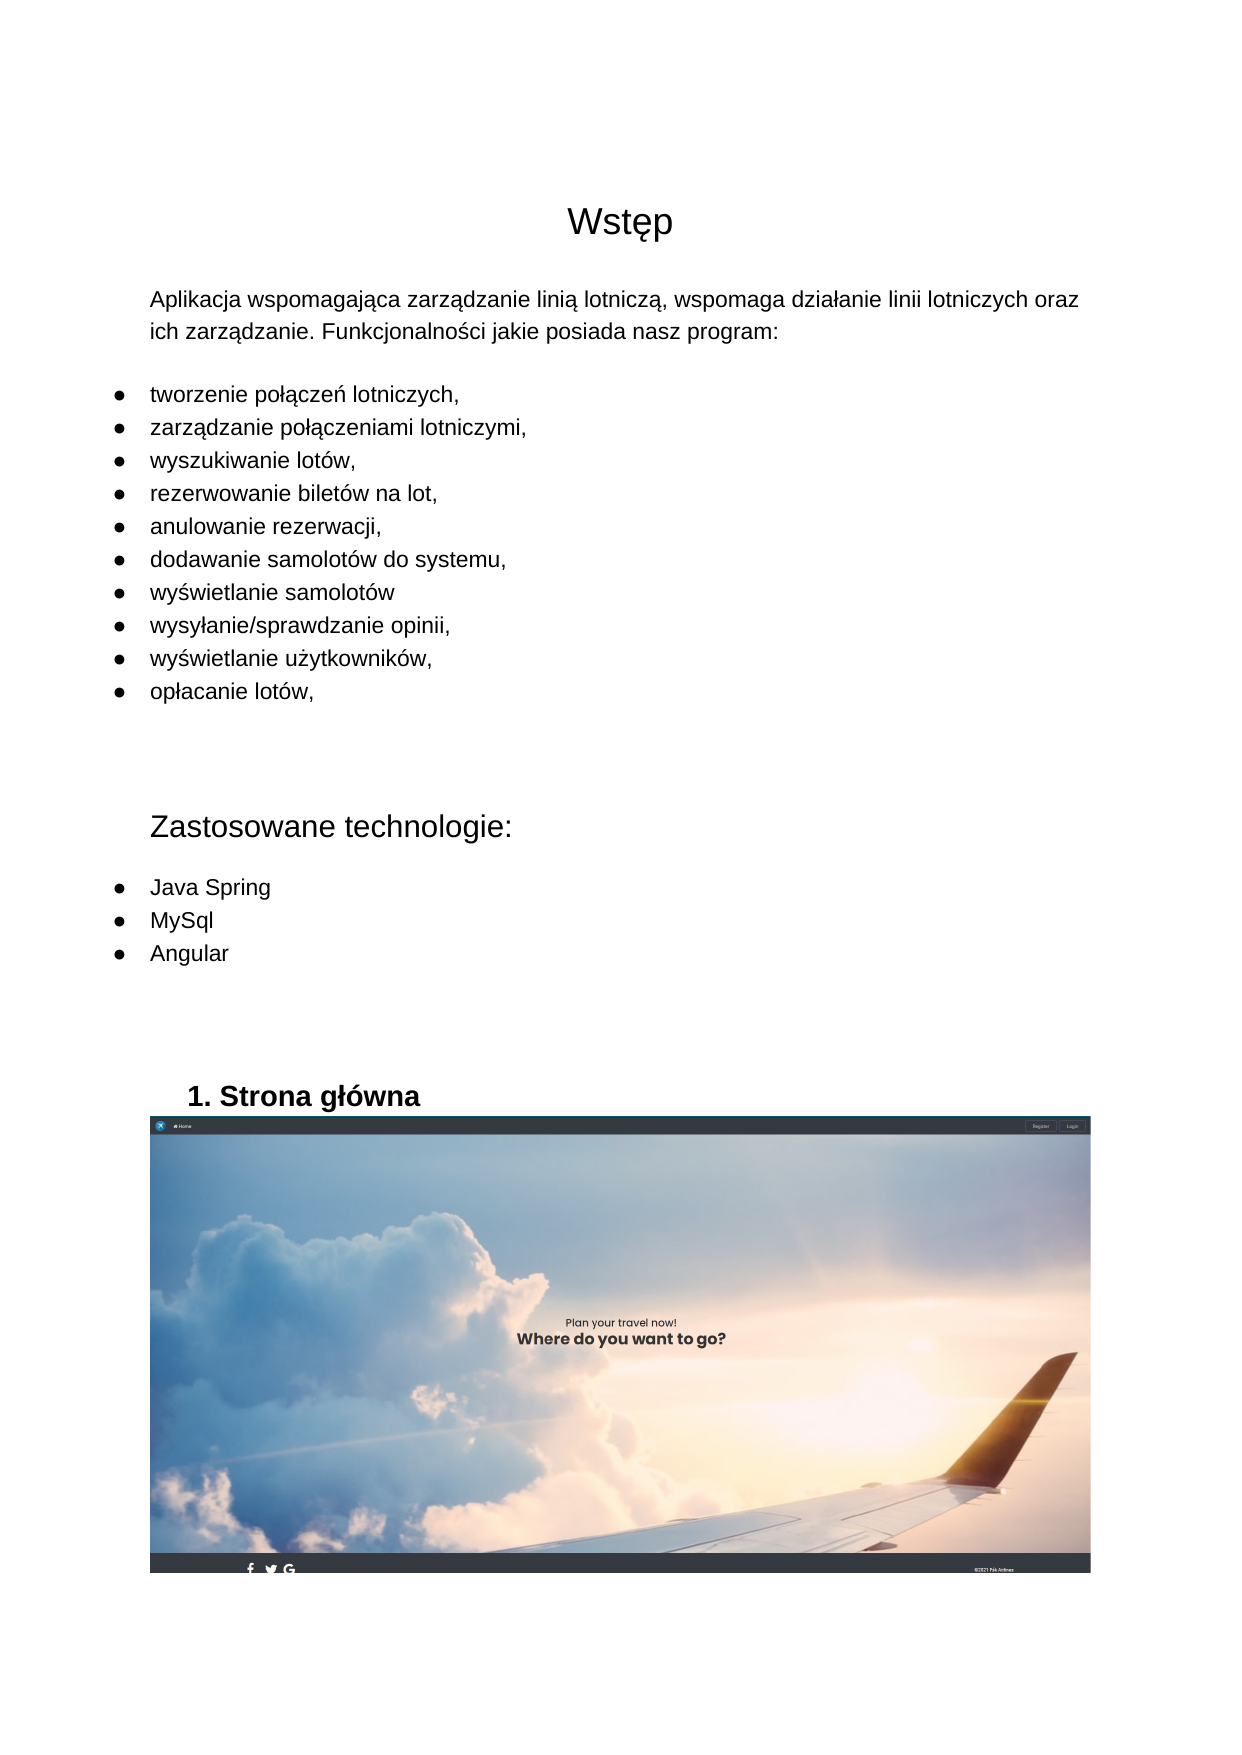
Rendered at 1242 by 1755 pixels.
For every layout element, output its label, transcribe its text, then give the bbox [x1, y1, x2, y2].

list dodawanie samolotów do systemu, [112, 546, 1087, 572]
text Wstęp [152, 153, 1088, 242]
list anulowanie rezerwacji, [112, 513, 1087, 539]
list wyświetlanie samolotów [112, 579, 1087, 606]
list MySql [112, 907, 1087, 933]
list wyszukiwanie lotów, [112, 447, 1087, 473]
list opłacanie lotów, [112, 678, 1087, 704]
list rezerwowanie biletów na lot, [112, 480, 1087, 506]
list Java Spring [112, 874, 1087, 900]
list tworzenie połączeń lotniczych, [112, 381, 1087, 407]
subtitle 1. Strona główna [187, 1079, 1088, 1112]
list wysyłanie/sprawdzanie opinii, [112, 612, 1087, 638]
text Zastosowane technologie: [150, 808, 1088, 844]
list zarządzanie połączeniami lotniczymi, [112, 414, 1087, 440]
list Angular [112, 940, 1087, 966]
list wyświetlanie użytkowników, [112, 645, 1087, 672]
text Aplikacja wspomagająca zarządzanie linią lotniczą, wspomaga działanie linii lotniczych oraz ich zarządzanie. Funkcjonalności jakie posiada nasz program: [149, 286, 1087, 344]
